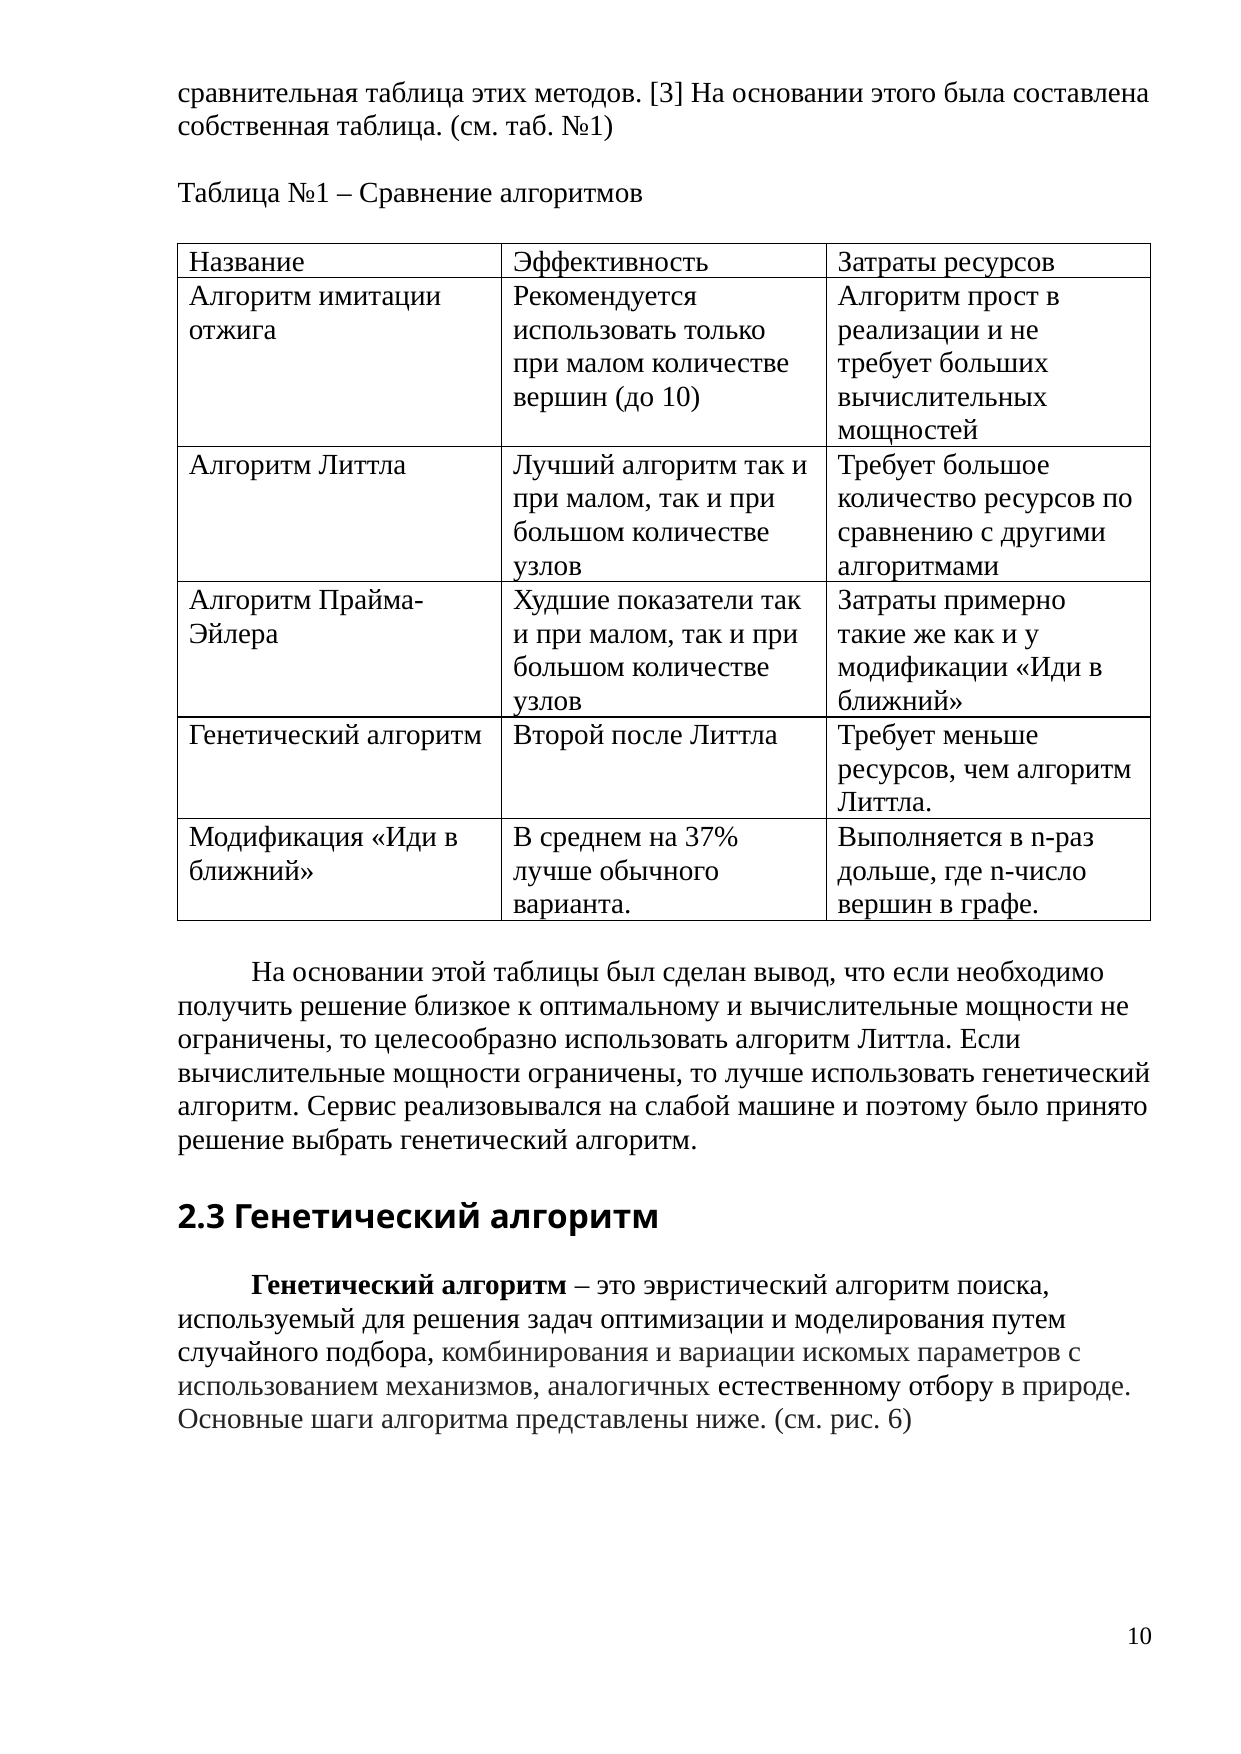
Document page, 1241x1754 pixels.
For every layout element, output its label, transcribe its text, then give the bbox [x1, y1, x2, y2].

table_cell Алгоритм имитации отжига [178, 278, 501, 446]
table_cell Алгоритм прост в реализации и не требует больших вычислительных мощностей [827, 278, 1150, 446]
table_cell Выполняется в n-раз дольше, где n-число вершин в графе. [827, 819, 1150, 920]
table_cell Худшие показатели так и при малом, так и при большом количестве узлов [502, 582, 826, 716]
text Генетический алгоритм – это эвристический алгоритм поиска, используемый для решения задач оптимизации и моделирования путем случайного подбора, комбинирования и вариации искомых параметров с использованием механизмов, аналогичных естественному отбору в природе. Основные шаги алгоритма представлены ниже. (см. рис. 6) [177, 1267, 1152, 1435]
table_cell Рекомендуется использовать только при малом количестве вершин (до 10) [502, 278, 826, 446]
text сравнительная таблица этих методов. [3] На основании этого была составлена собственная таблица. (см. таб. №1) [177, 75, 1152, 142]
table_header Эффективность [502, 244, 826, 277]
table_cell Второй после Литтла [502, 718, 826, 818]
table_cell Модификация «Иди в ближний» [178, 819, 501, 920]
table_cell Требует меньше ресурсов, чем алгоритм Литтла. [827, 718, 1150, 818]
table_cell Лучший алгоритм так и при малом, так и при большом количестве узлов [502, 447, 826, 581]
table_cell Алгоритм Прайма-Эйлера [178, 582, 501, 716]
table_cell Затраты примерно такие же как и у модификации «Иди в ближний» [827, 582, 1150, 716]
table_header Затраты ресурсов [827, 244, 1150, 277]
table_cell Алгоритм Литтла [178, 447, 501, 581]
subtitle 2.3 Генетический алгоритм [177, 1193, 1152, 1239]
text На основании этой таблицы был сделан вывод, что если необходимо получить решение близкое к оптимальному и вычислительные мощности не ограничены, то целесообразно использовать алгоритм Литтла. Если вычислительные мощности ограничены, то лучше использовать генетический алгоритм. Сервис реализовывался на слабой машине и поэтому было принято решение выбрать генетический алгоритм. [177, 954, 1152, 1156]
table_header Название [178, 244, 501, 277]
table_cell Генетический алгоритм [178, 718, 501, 818]
table_cell В среднем на 37% лучше обычного варианта. [502, 819, 826, 920]
table_cell Требует большое количество ресурсов по сравнению с другими алгоритмами [827, 447, 1150, 581]
text Таблица №1 – Сравнение алгоритмов [177, 176, 1152, 209]
